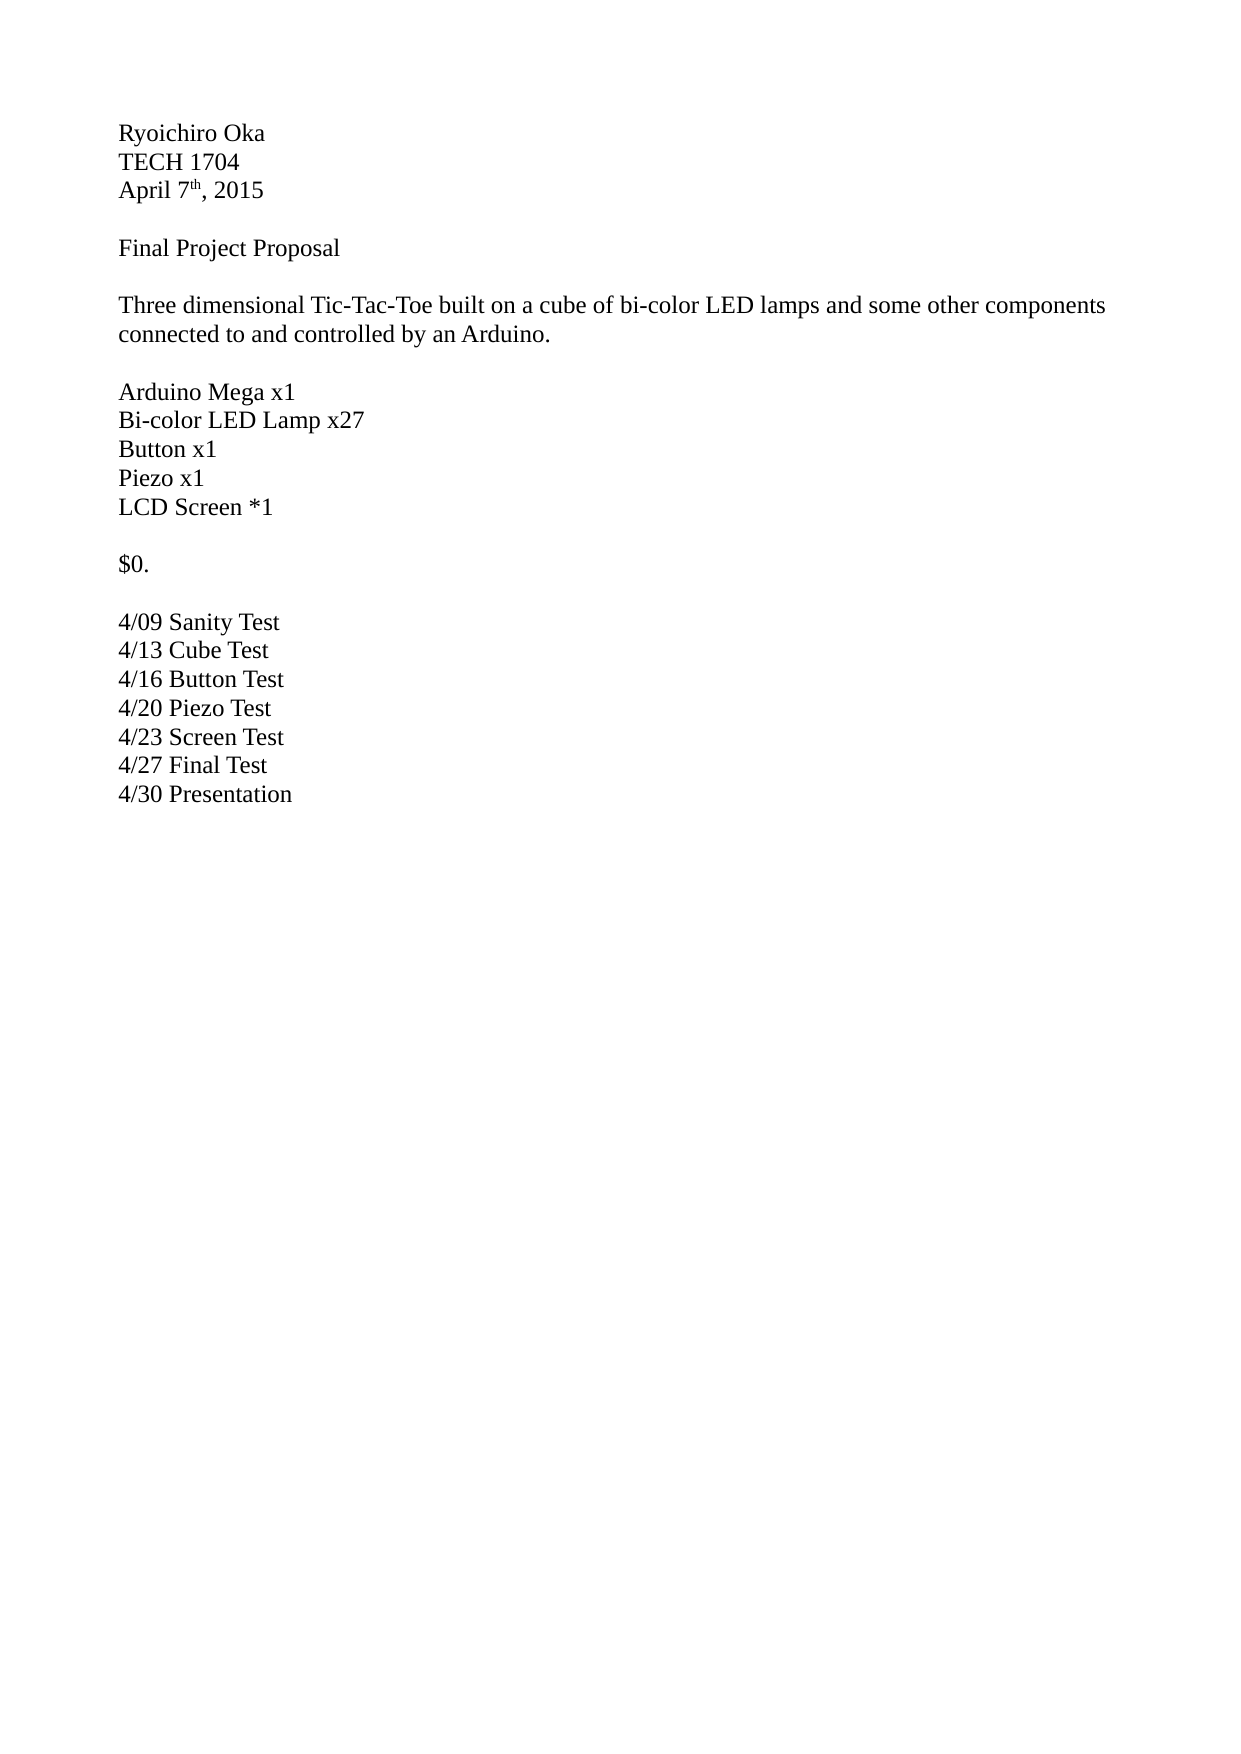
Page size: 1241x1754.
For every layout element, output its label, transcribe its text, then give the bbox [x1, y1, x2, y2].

text April 7th, 2015 [118, 176, 1122, 204]
text 4/23 Screen Test [118, 722, 1122, 751]
text Bi-color LED Lamp x27 [118, 406, 1122, 434]
text LCD Screen *1 [118, 492, 1122, 521]
text 4/09 Sanity Test [118, 607, 1122, 636]
text $0. [118, 549, 1122, 578]
text 4/27 Final Test [118, 751, 1122, 779]
text Piezo x1 [118, 463, 1122, 492]
text 4/20 Piezo Test [118, 693, 1122, 722]
text Three dimensional Tic-Tac-Toe built on a cube of bi-color LED lamps and some other components connected to and controlled by an Arduino. [118, 291, 1122, 348]
text Final Project Proposal [118, 233, 1122, 262]
text Ryoichiro Oka [118, 118, 1122, 147]
text 4/16 Button Test [118, 664, 1122, 693]
text 4/30 Presentation [118, 779, 1122, 808]
text Arduino Mega x1 [118, 377, 1122, 406]
text Button x1 [118, 434, 1122, 463]
text 4/13 Cube Test [118, 636, 1122, 664]
text TECH 1704 [118, 147, 1122, 176]
